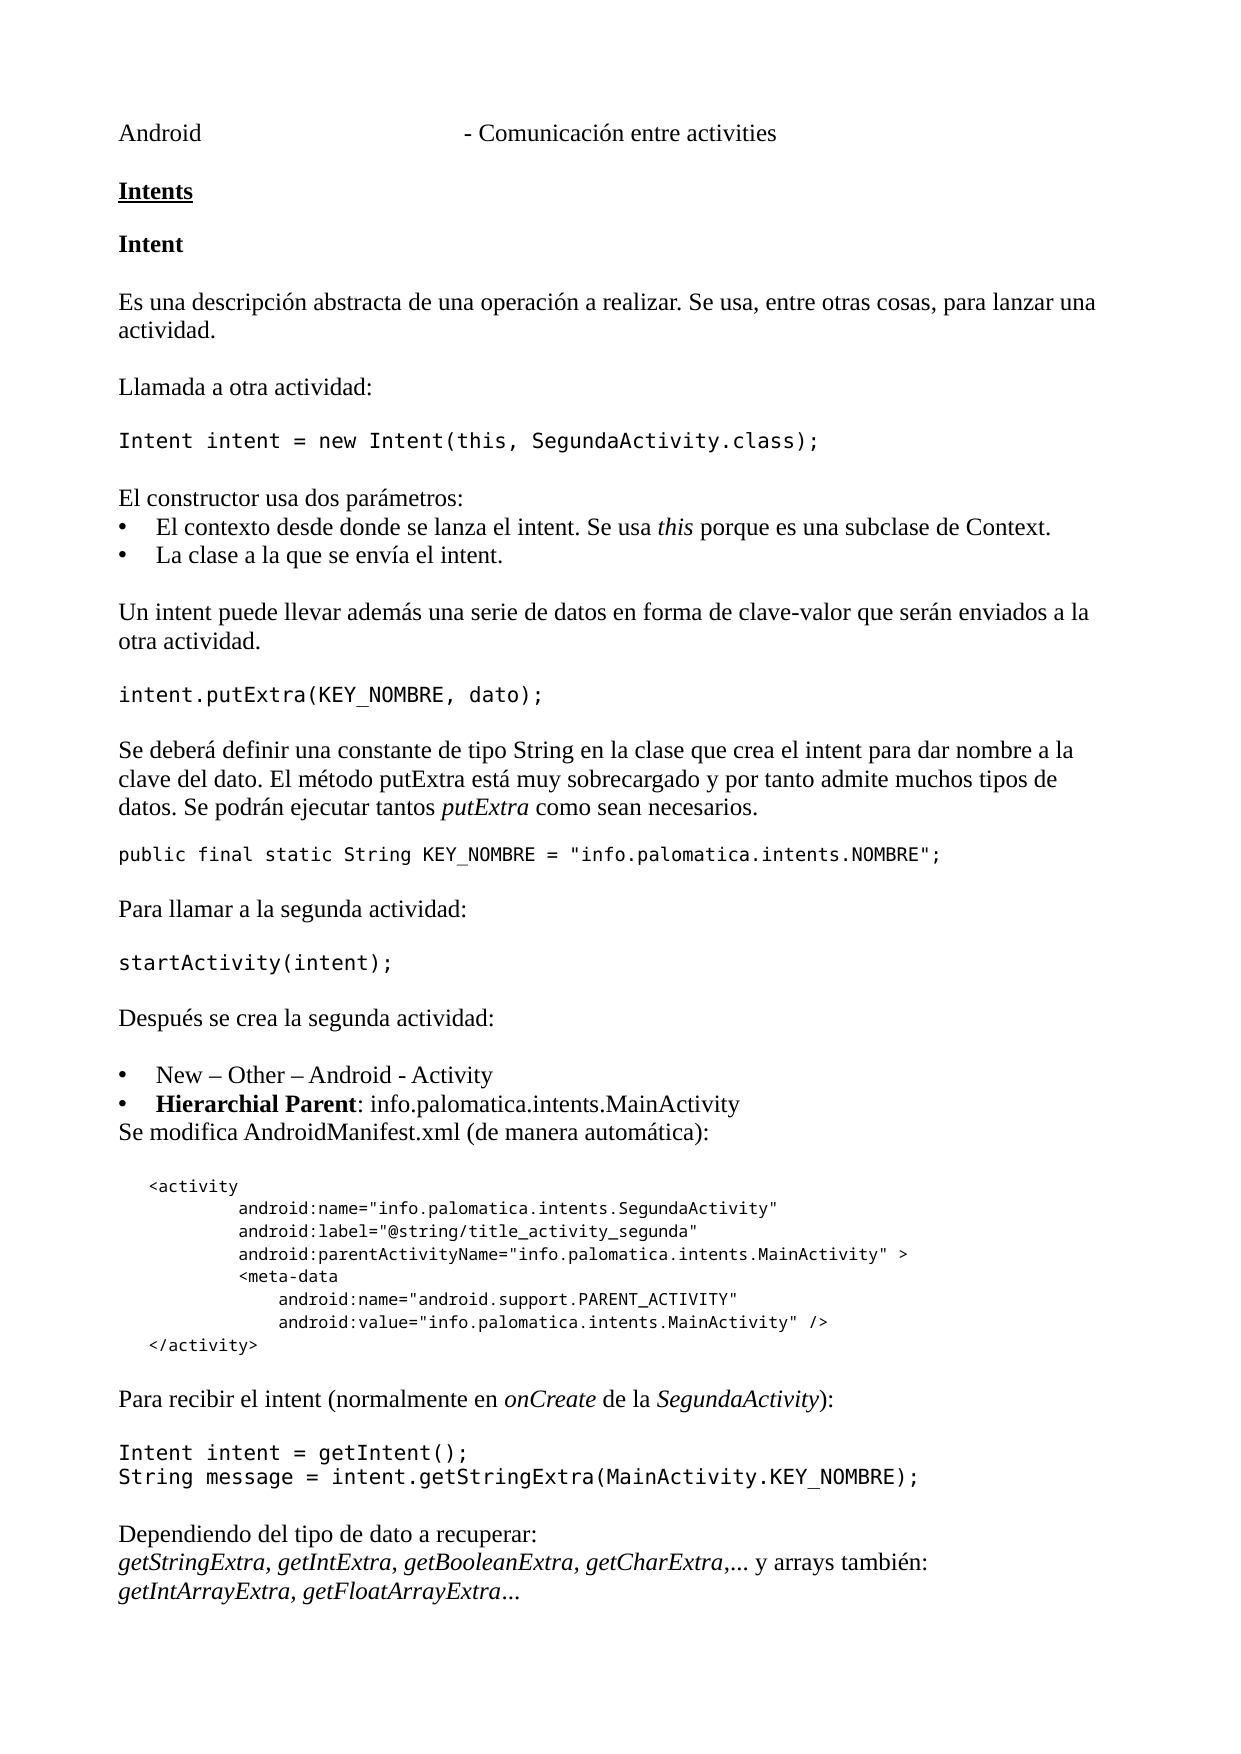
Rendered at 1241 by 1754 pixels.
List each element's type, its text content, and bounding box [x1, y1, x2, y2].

text Para recibir el intent (normalmente en onCreate de la SegundaActivity): [118, 1384, 1122, 1413]
text El constructor usa dos parámetros: [118, 483, 1122, 512]
list La clase a la que se envía el intent. [118, 540, 1122, 569]
text getIntArrayExtra, getFloatArrayExtra... [118, 1576, 1122, 1605]
text </activity> [118, 1333, 1122, 1356]
text <meta-data [118, 1265, 1122, 1288]
text android:label="@string/title_activity_segunda" [118, 1219, 1122, 1242]
text Dependiendo del tipo de dato a recuperar: [118, 1519, 1122, 1547]
text android:name="android.support.PARENT_ACTIVITY" [118, 1288, 1122, 1310]
text Después se crea la segunda actividad: [118, 1003, 1122, 1032]
list Hierarchial Parent: info.palomatica.intents.MainActivity [81, 1089, 1122, 1117]
text Se deberá definir una constante de tipo String en la clase que crea el intent para dar nombre a la clave del dato. El método putExtra está muy sobrecargado y por tanto admite muchos tipos de datos. Se podrán ejecutar tantos putExtra como sean necesarios. [118, 735, 1122, 821]
text Intent [118, 229, 1122, 258]
text Se modifica AndroidManifest.xml (de manera automática): [118, 1117, 1122, 1146]
text Es una descripción abstracta de una operación a realizar. Se usa, entre otras cosas, para lanzar una actividad. [118, 287, 1122, 344]
text String message = intent.getStringExtra(MainActivity.KEY_NOMBRE); [118, 1465, 1122, 1489]
text public final static String KEY_NOMBRE = "info.palomatica.intents.NOMBRE"; [118, 844, 1122, 866]
text Intents [118, 176, 1122, 205]
text intent.putExtra(KEY_NOMBRE, dato); [118, 683, 1122, 707]
text startActivity(intent); [118, 951, 1122, 975]
text <activity [118, 1174, 1122, 1197]
text Llamada a otra actividad: [118, 372, 1122, 401]
text Intent intent = getIntent(); [118, 1441, 1122, 1465]
text android:name="info.palomatica.intents.SegundaActivity" [118, 1197, 1122, 1219]
list El contexto desde donde se lanza el intent. Se usa this porque es una subclase de Context. [118, 512, 1122, 540]
text Para llamar a la segunda actividad: [118, 894, 1122, 923]
text getStringExtra, getIntExtra, getBooleanExtra, getCharExtra,... y arrays también: [118, 1547, 1122, 1576]
list New – Other – Android - Activity [81, 1060, 1122, 1089]
text android:parentActivityName="info.palomatica.intents.MainActivity" > [118, 1242, 1122, 1265]
text android:value="info.palomatica.intents.MainActivity" /> [118, 1310, 1122, 1333]
text Un intent puede llevar además una serie de datos en forma de clave-valor que serán enviados a la otra actividad. [118, 597, 1122, 655]
text Intent intent = new Intent(this, SegundaActivity.class); [118, 429, 1122, 453]
